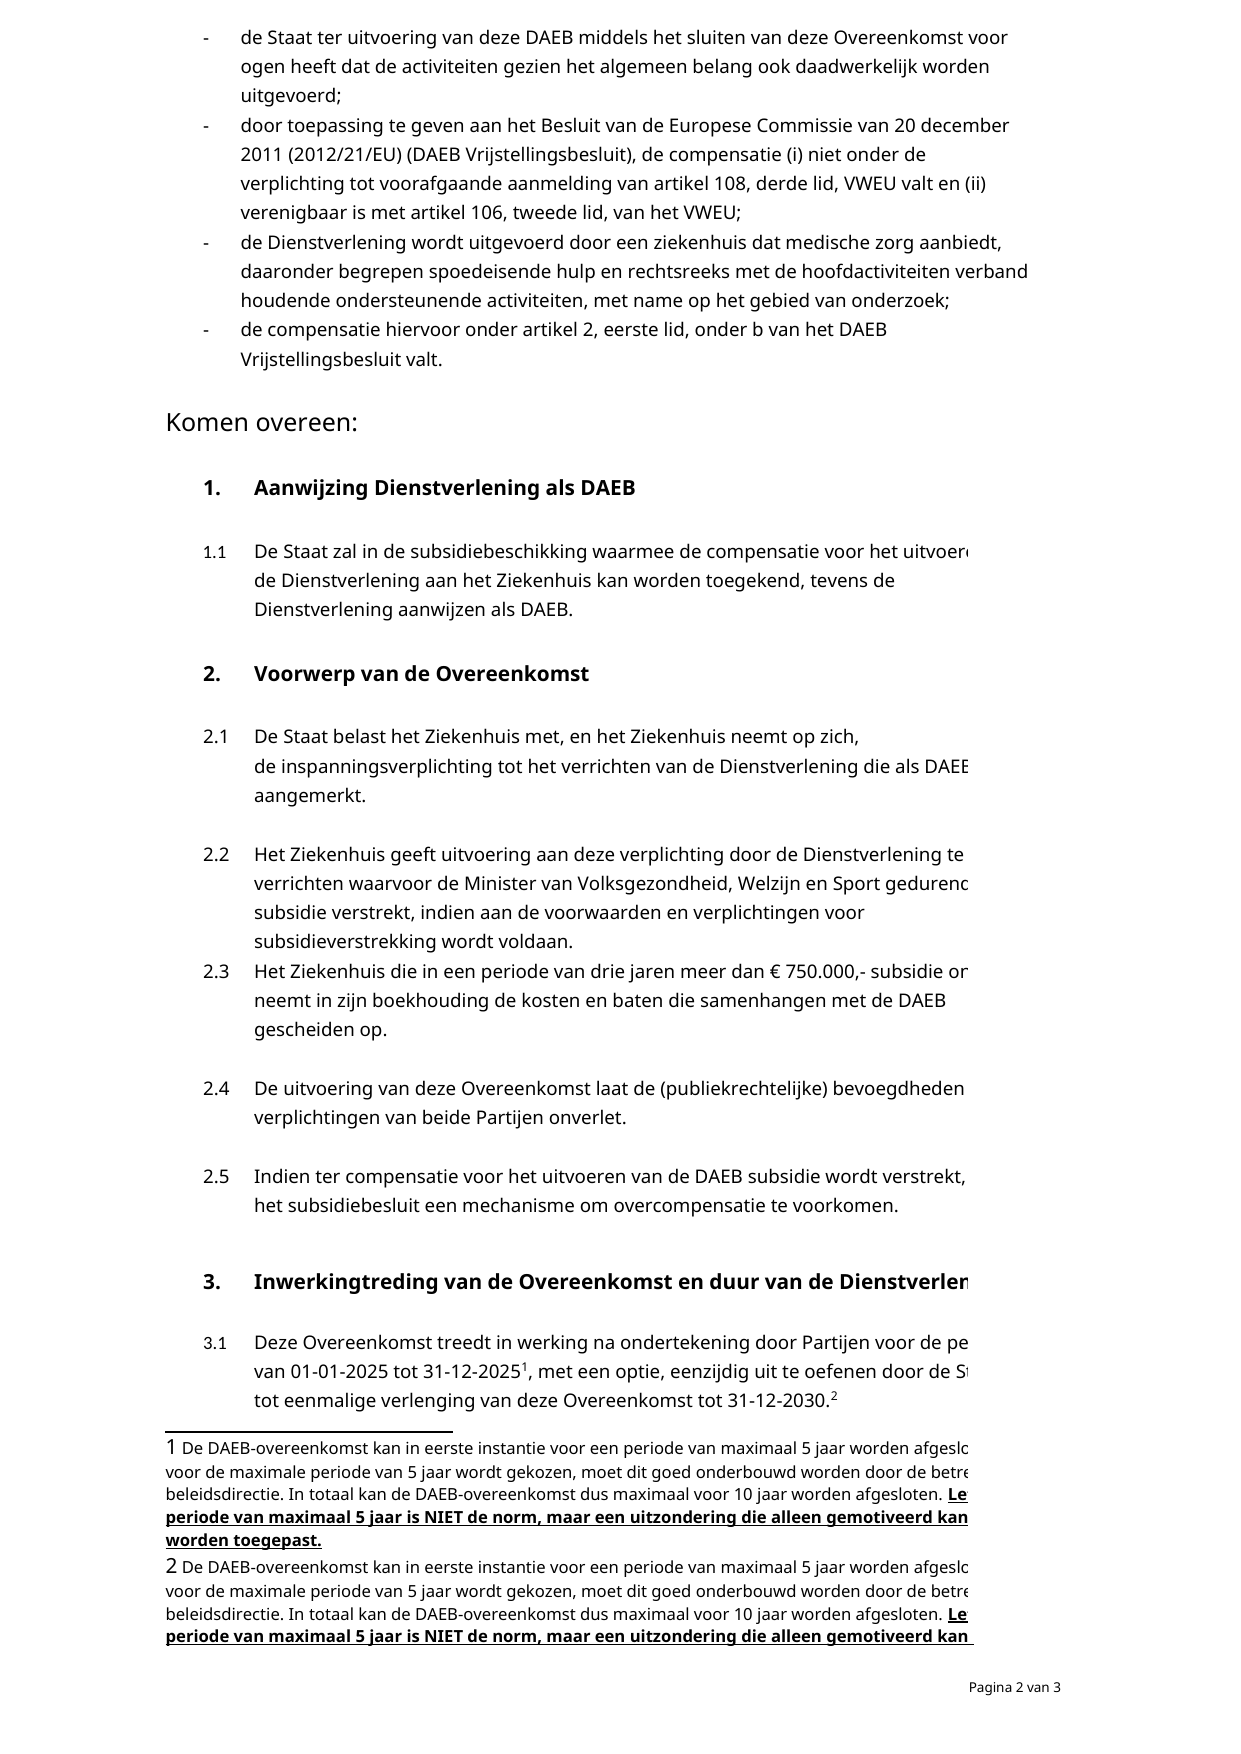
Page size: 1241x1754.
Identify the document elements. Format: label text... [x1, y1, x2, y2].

list Deze Overeenkomst treedt in werking na ondertekening door Partijen voor de periode van 01-01-2025 tot 31-12-2025, met een optie, eenzijdig uit te oefenen door de Staat, tot eenmalige verlenging van deze Overeenkomst tot 31-12-2030. [203, 1329, 968, 1413]
text Komen overeen: [165, 404, 968, 439]
list De Staat zal in de subsidiebeschikking waarmee de compensatie voor het uitvoeren van de Dienstverlening aan het Ziekenhuis kan worden toegekend, tevens de Dienstverlening aanwijzen als DAEB. [202, 538, 968, 654]
list de Staat ter uitvoering van deze DAEB middels het sluiten van deze Overeenkomst voor ogen heeft dat de activiteiten gezien het algemeen belang ook daadwerkelijk worden uitgevoerd; [203, 24, 1034, 108]
list De DAEB-overeenkomst kan in eerste instantie voor een periode van maximaal 5 jaar worden afgesloten. Als voor de maximale periode van 5 jaar wordt gekozen, moet dit goed onderbouwd worden door de betreffende beleidsdirectie. In totaal kan de DAEB-overeenkomst dus maximaal voor 10 jaar worden afgesloten. Let op! De periode van maximaal 5 jaar is NIET de norm, maar een uitzondering die alleen gemotiveerd kan worden toegepast. [165, 1526, 968, 1551]
list De DAEB-overeenkomst kan in eerste instantie voor een periode van maximaal 5 jaar worden afgesloten. Als voor de maximale periode van 5 jaar wordt gekozen, moet dit goed onderbouwd worden door de betreffende beleidsdirectie. In totaal kan de DAEB-overeenkomst dus maximaal voor 10 jaar worden afgesloten. Let op! De periode van maximaal 5 jaar is NIET de norm, maar een uitzondering die alleen gemotiveerd kan [165, 1551, 1034, 1648]
list De DAEB-overeenkomst kan in eerste instantie voor een periode van maximaal 5 jaar worden afgesloten. Als voor de maximale periode van 5 jaar wordt gekozen, moet dit goed onderbouwd worden door de betreffende beleidsdirectie. In totaal kan de DAEB-overeenkomst dus maximaal voor 10 jaar worden afgesloten. Let op! De periode van maximaal 5 jaar is NIET de norm, maar een uitzondering die alleen gemotiveerd kan worden toegepast. [165, 1432, 968, 1525]
list Het Ziekenhuis die in een periode van drie jaren meer dan € 750.000,- subsidie ontvangt, neemt in zijn boekhouding de kosten en baten die samenhangen met de DAEB gescheiden op. [203, 958, 968, 1042]
list Indien ter compensatie voor het uitvoeren van de DAEB subsidie wordt verstrekt, bevat het subsidiebesluit een mechanisme om overcompensatie te voorkomen. [203, 1163, 968, 1218]
list Voorwerp van de Overeenkomst [203, 659, 968, 687]
list Aanwijzing Dienstverlening als DAEB [203, 473, 968, 534]
list Inwerkingtreding van de Overeenkomst en duur van de Dienstverlening [203, 1267, 968, 1296]
text de inspanningsverplichting tot het verrichten van de Dienstverlening die als DAEB wordt aangemerkt. [254, 753, 968, 808]
list door toepassing te geven aan het Besluit van de Europese Commissie van 20 december 2011 (2012/21/EU) (DAEB Vrijstellingsbesluit), de compensatie (i) niet onder de verplichting tot voorafgaande aanmelding van artikel 108, derde lid, VWEU valt en (ii) verenigbaar is met artikel 106, tweede lid, van het VWEU; [203, 112, 1034, 225]
list de Dienstverlening wordt uitgevoerd door een ziekenhuis dat medische zorg aanbiedt, daaronder begrepen spoedeisende hulp en rechtsreeks met de hoofdactiviteiten verband houdende ondersteunende activiteiten, met name op het gebied van onderzoek; [203, 229, 1034, 313]
list de compensatie hiervoor onder artikel 2, eerste lid, onder b van het DAEB Vrijstellingsbesluit valt. [203, 317, 968, 372]
list De uitvoering van deze Overeenkomst laat de (publiekrechtelijke) bevoegdheden en verplichtingen van beide Partijen onverlet. [203, 1075, 968, 1130]
list De Staat belast het Ziekenhuis met, en het Ziekenhuis neemt op zich, [203, 724, 968, 749]
list Het Ziekenhuis geeft uitvoering aan deze verplichting door de Dienstverlening te verrichten waarvoor de Minister van Volksgezondheid, Welzijn en Sport gedurende 2025 subsidie verstrekt, indien aan de voorwaarden en verplichtingen voor subsidieverstrekking wordt voldaan. [203, 841, 968, 954]
